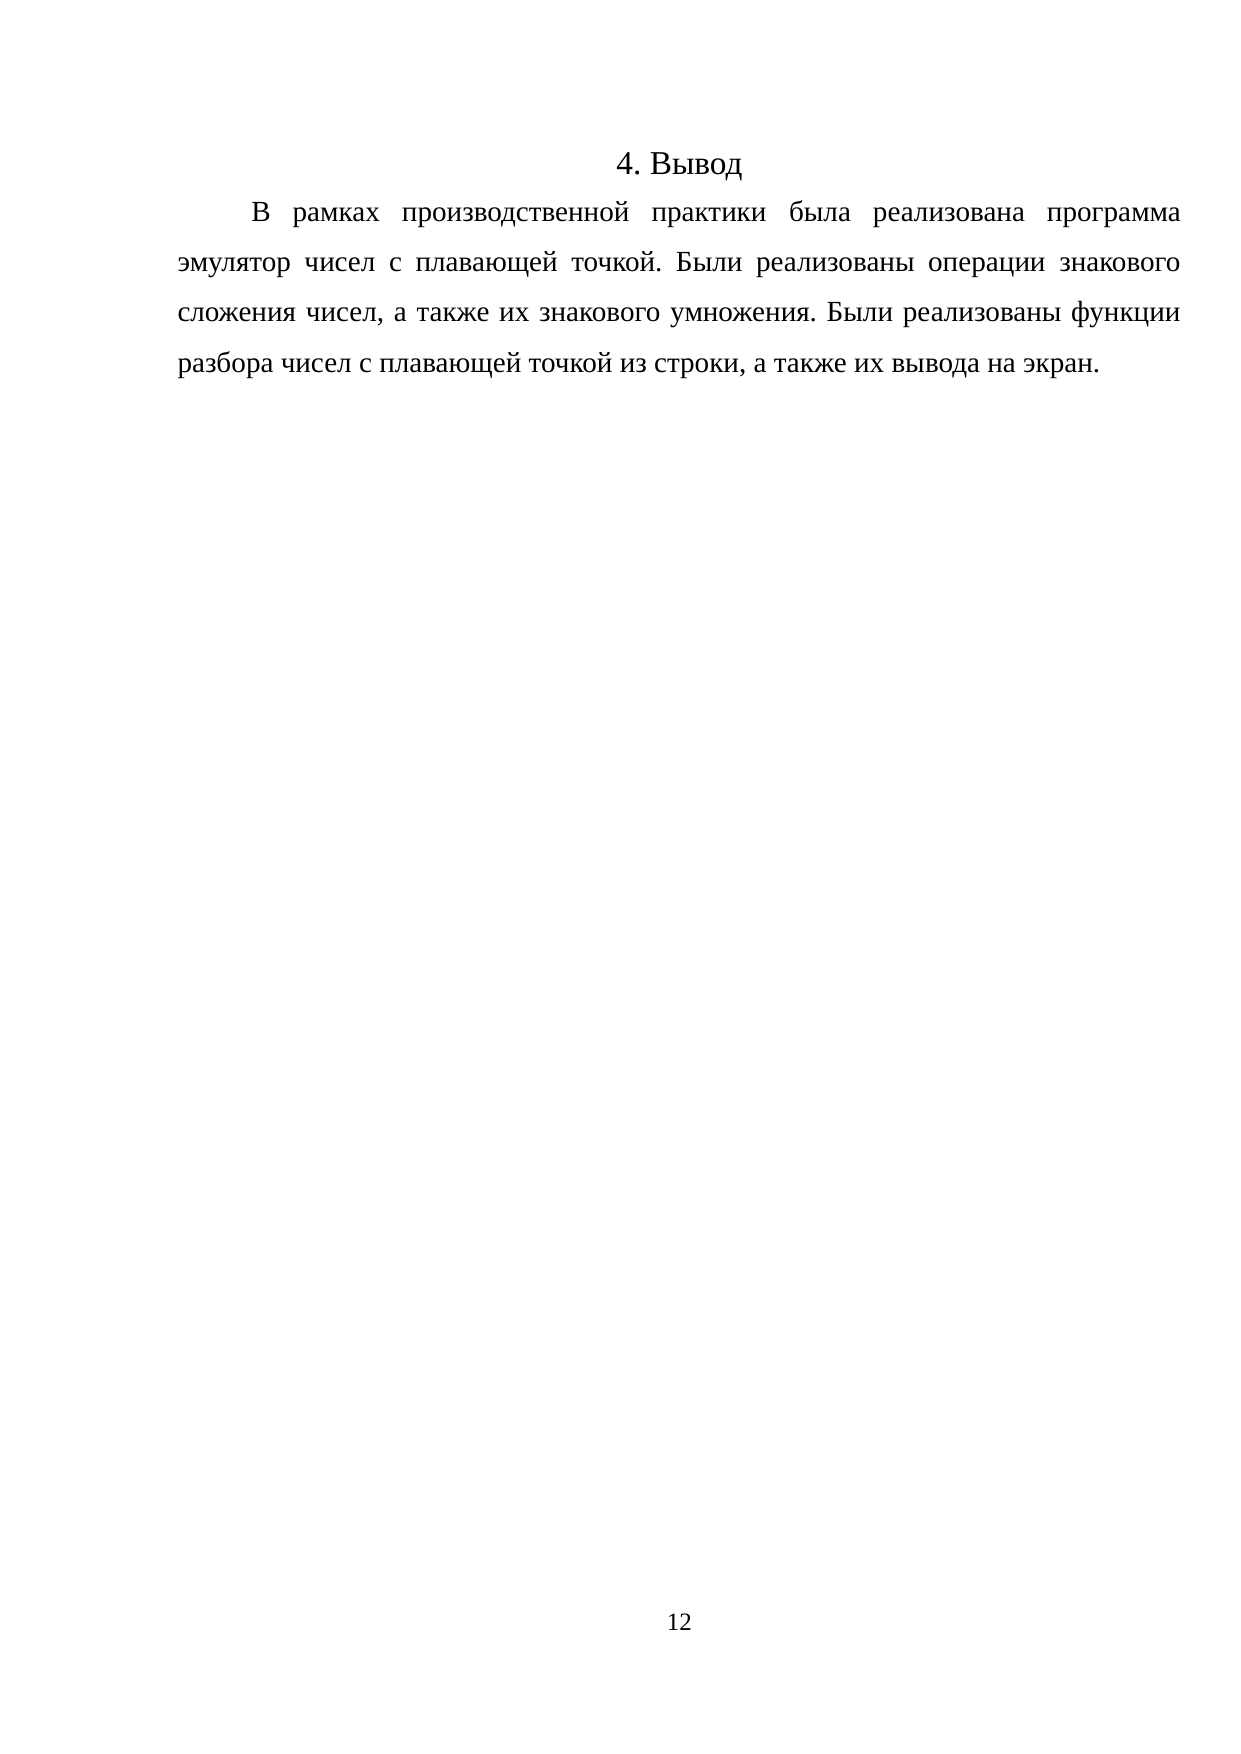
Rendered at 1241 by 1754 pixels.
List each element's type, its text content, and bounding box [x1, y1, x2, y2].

text В рамках производственной практики была реализована программа эмулятор чисел с плавающей точкой. Были реализованы операции знакового сложения чисел, а также их знакового умножения. Были реализованы функции разбора чисел с плавающей точкой из строки, а также их вывода на экран. [177, 194, 1181, 378]
subtitle Вывод [177, 143, 1181, 181]
